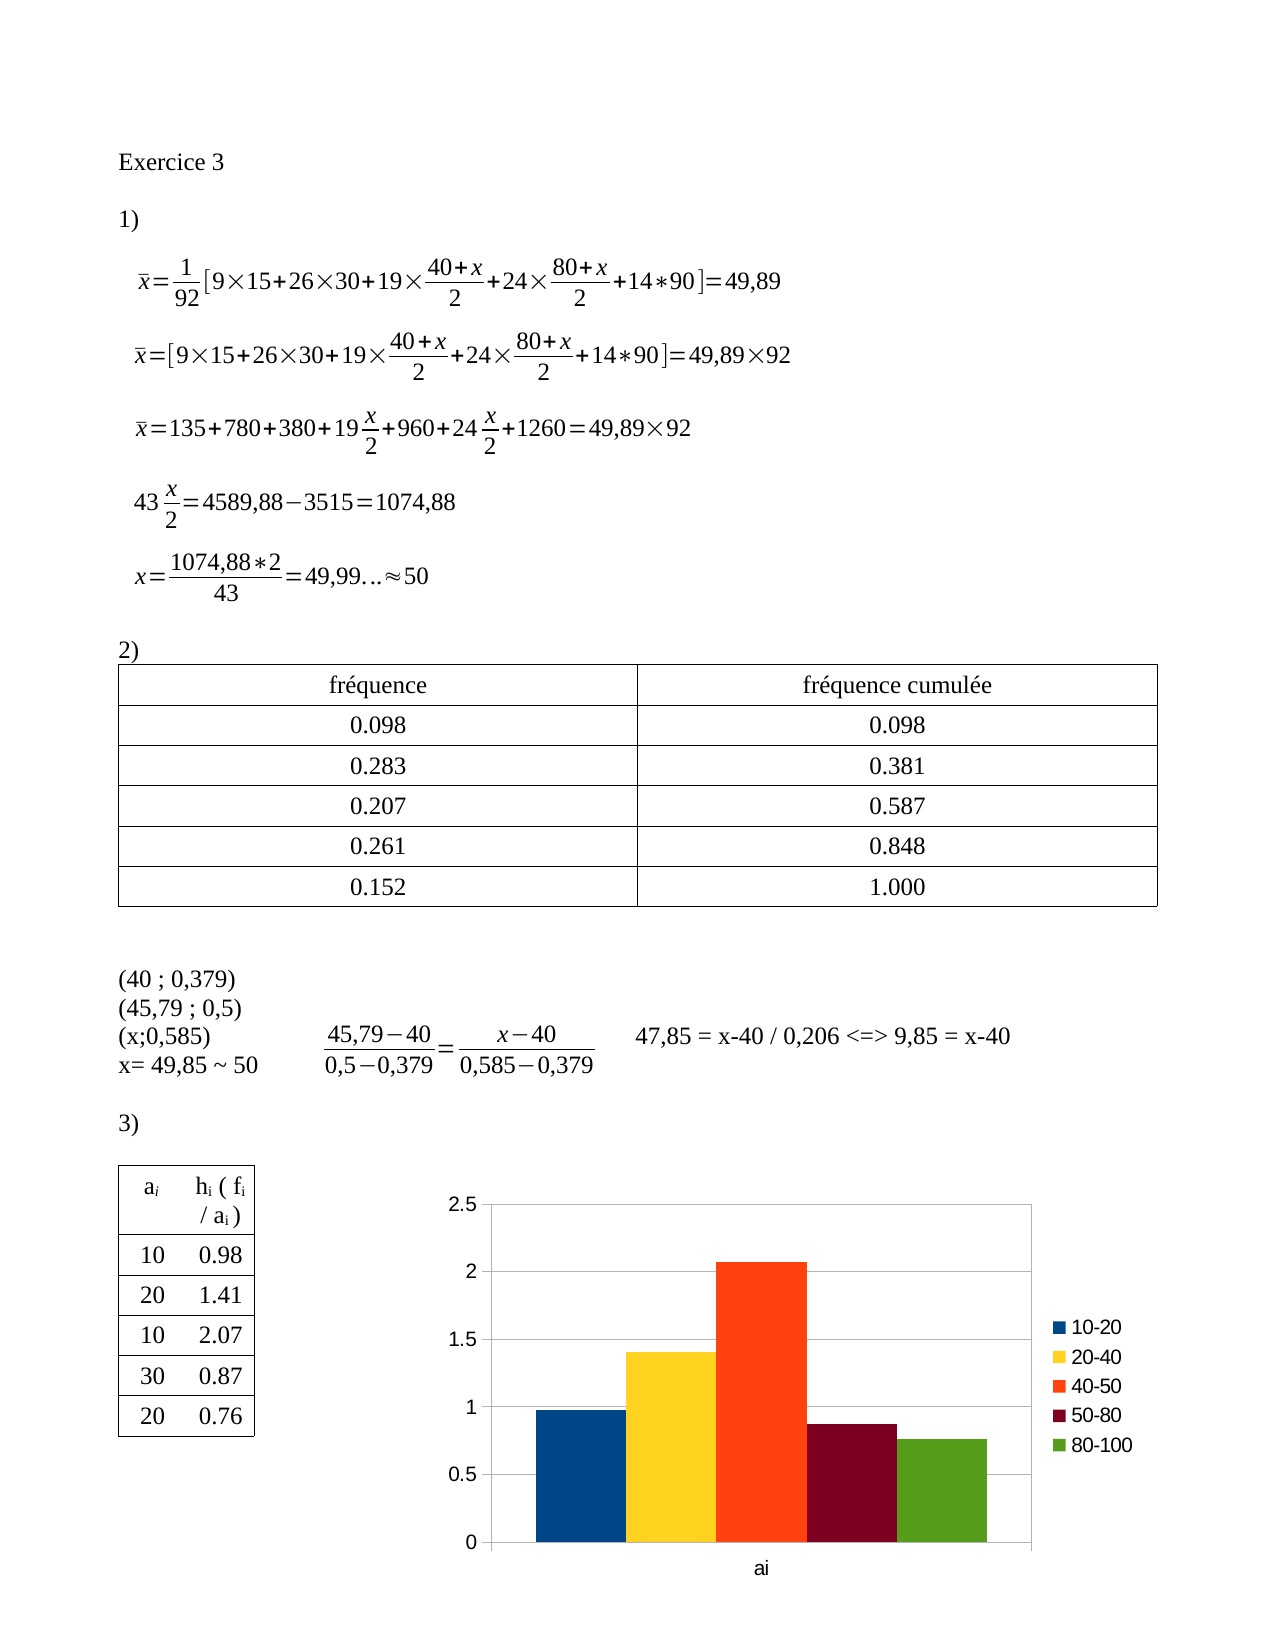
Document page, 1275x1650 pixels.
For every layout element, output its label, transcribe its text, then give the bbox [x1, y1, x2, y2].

table_cell 0,587 [638, 786, 1157, 826]
text x= 49,85 ~ 50 [118, 1050, 1157, 1079]
table_cell 0,76 [186, 1396, 254, 1436]
text (40 ; 0,379) [118, 964, 1157, 993]
text (x;0,585) 47,85 = x-40 / 0,206 <=> 9,85 = x-40 [118, 1021, 1157, 1050]
table_cell 0,381 [638, 746, 1157, 785]
table_header fréquence [119, 665, 637, 705]
table_cell 0,283 [119, 746, 637, 785]
text 1) [118, 204, 1157, 233]
text Exercice 3 [118, 147, 1157, 176]
table_header hi ( fi / ai ) [186, 1166, 254, 1234]
table_header fréquence cumulée [638, 665, 1157, 705]
text 3) [118, 1108, 1157, 1136]
table_cell 1,41 [186, 1276, 254, 1315]
table_cell 0,848 [638, 827, 1157, 866]
table_cell 0,87 [186, 1356, 254, 1395]
text (45,79 ; 0,5) [118, 993, 1157, 1021]
table_cell 20 [119, 1396, 186, 1436]
table_cell 1,000 [638, 867, 1157, 906]
table_cell 0,261 [119, 827, 637, 866]
text 2) [118, 636, 1157, 664]
table_cell 20 [119, 1276, 186, 1315]
table_cell 0,152 [119, 867, 637, 906]
table_cell 0,098 [638, 706, 1157, 745]
table_cell 0,207 [119, 786, 637, 826]
table_cell 0,098 [119, 706, 637, 745]
table_cell 30 [119, 1356, 186, 1395]
table_cell 0,98 [186, 1235, 254, 1274]
table_header ai [119, 1166, 186, 1234]
table_cell 10 [119, 1316, 186, 1355]
table_cell 10 [119, 1235, 186, 1274]
table_cell 2,07 [186, 1316, 254, 1355]
